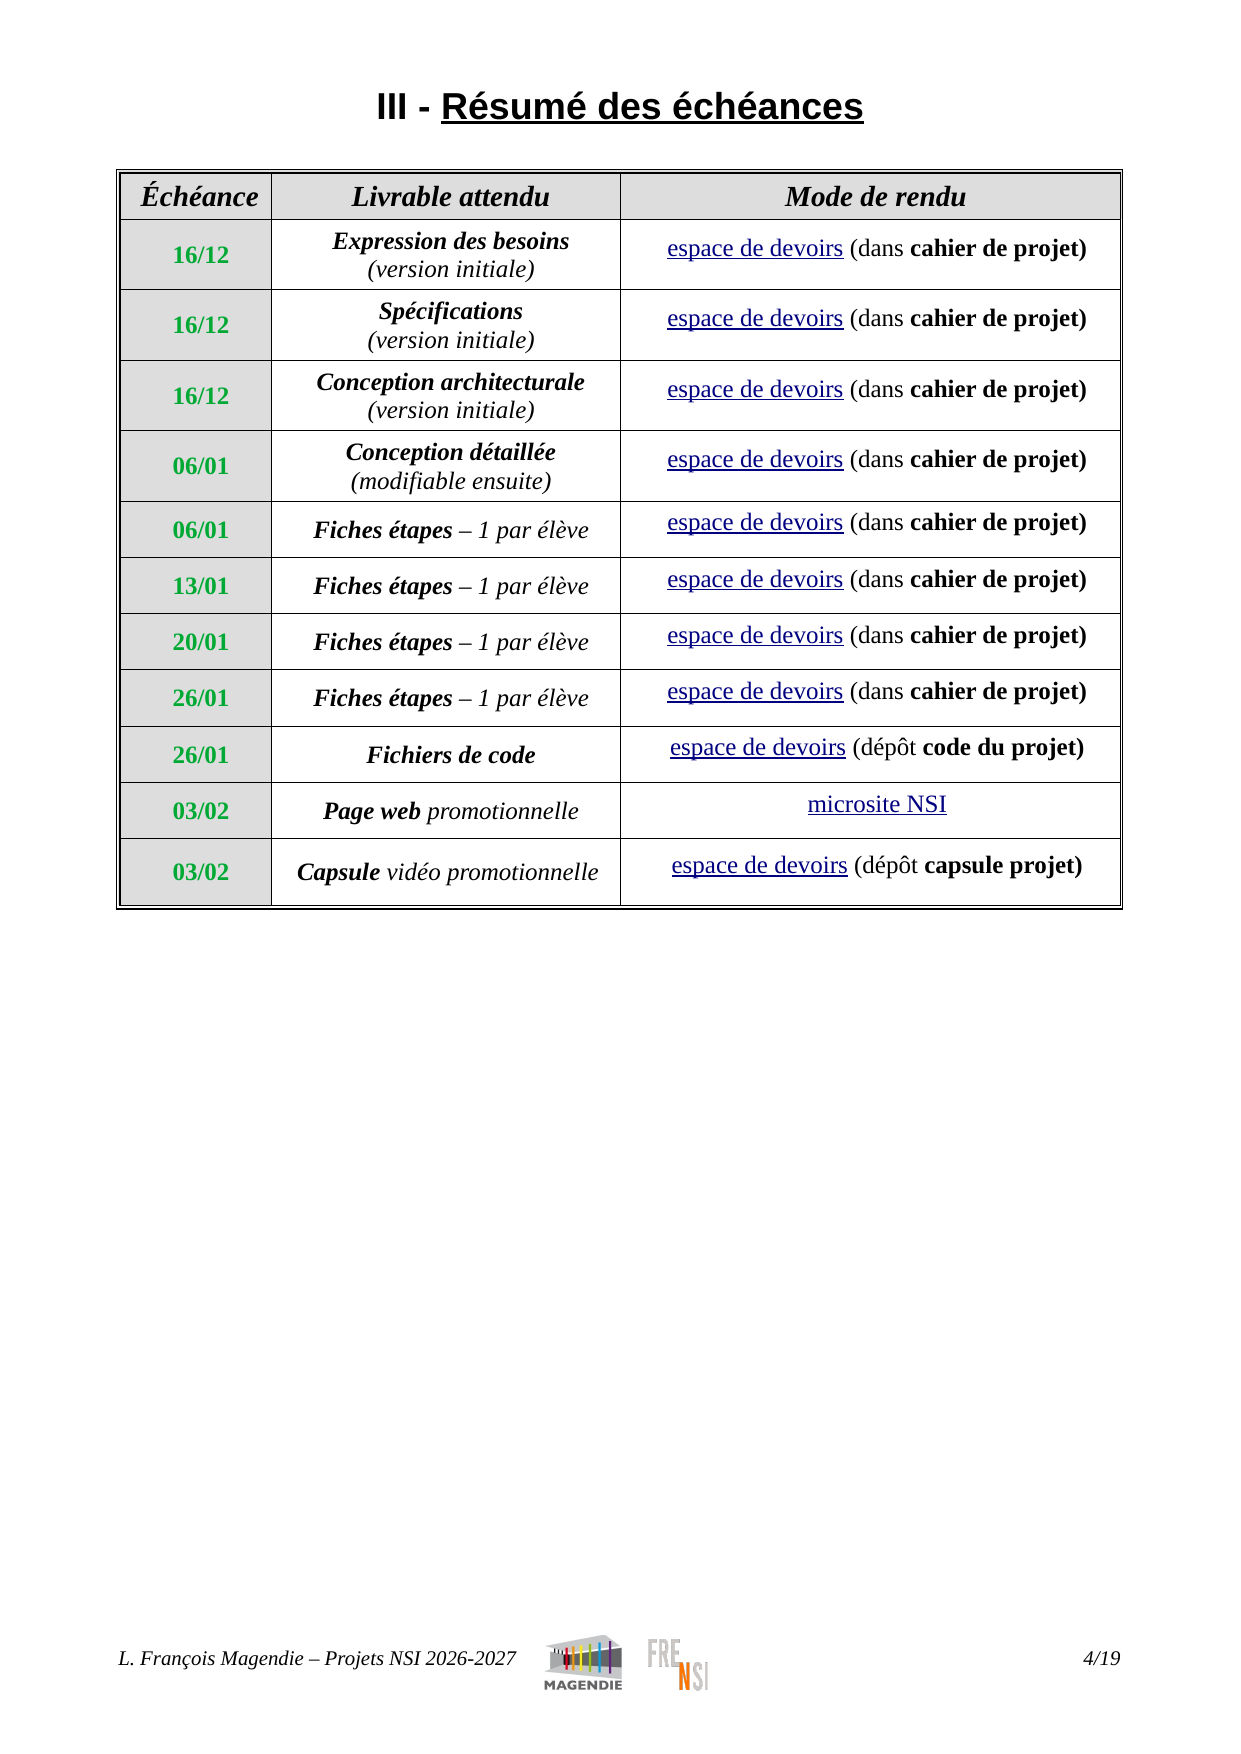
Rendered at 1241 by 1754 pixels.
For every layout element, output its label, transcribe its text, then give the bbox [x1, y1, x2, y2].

table_cell 03/02 [121, 783, 271, 838]
table_cell Expression des besoins (version initiale) [272, 220, 620, 289]
table_cell espace de devoirs (dans cahier de projet) [621, 670, 1120, 726]
table_cell 06/01 [121, 502, 271, 557]
table_cell espace de devoirs (dans cahier de projet) [621, 558, 1120, 613]
table_cell espace de devoirs (dans cahier de projet) [621, 220, 1120, 289]
table_cell Page web promotionnelle [272, 783, 620, 838]
table_cell 26/01 [121, 670, 271, 726]
table_cell Fiches étapes – 1 par élève [272, 502, 620, 557]
table_cell espace de devoirs (dans cahier de projet) [621, 290, 1120, 360]
subtitle Résumé des échéances [118, 84, 1122, 127]
table_cell 26/01 [121, 727, 271, 782]
table_cell Capsule vidéo promotionnelle [272, 839, 620, 905]
table_cell 16/12 [121, 290, 271, 360]
table_cell Fichiers de code [272, 727, 620, 782]
table_cell Conception détaillée (modifiable ensuite) [272, 431, 620, 501]
table_cell espace de devoirs (dans cahier de projet) [621, 614, 1120, 669]
table_cell espace de devoirs (dépôt code du projet) [621, 727, 1120, 782]
picture [532, 1635, 633, 1695]
table_header Livrable attendu [272, 174, 620, 219]
table_cell espace de devoirs (dans cahier de projet) [621, 502, 1120, 557]
table_cell Conception architecturale (version initiale) [272, 361, 620, 430]
table_cell Fiches étapes – 1 par élève [272, 670, 620, 726]
table_header Mode de rendu [621, 174, 1120, 219]
table_cell Spécifications (version initiale) [272, 290, 620, 360]
table_cell 16/12 [121, 361, 271, 430]
table_cell 03/02 [121, 839, 271, 905]
table_header Échéance [121, 174, 271, 219]
table_cell espace de devoirs (dans cahier de projet) [621, 431, 1120, 501]
table_cell espace de devoirs (dépôt capsule projet) [621, 839, 1120, 905]
table_cell microsite NSI [621, 783, 1120, 838]
picture [648, 1639, 708, 1691]
table_cell 16/12 [121, 220, 271, 289]
table_cell 13/01 [121, 558, 271, 613]
table_cell 06/01 [121, 431, 271, 501]
table_cell 20/01 [121, 614, 271, 669]
table_cell Fiches étapes – 1 par élève [272, 614, 620, 669]
table_cell espace de devoirs (dans cahier de projet) [621, 361, 1120, 430]
table_cell Fiches étapes – 1 par élève [272, 558, 620, 613]
